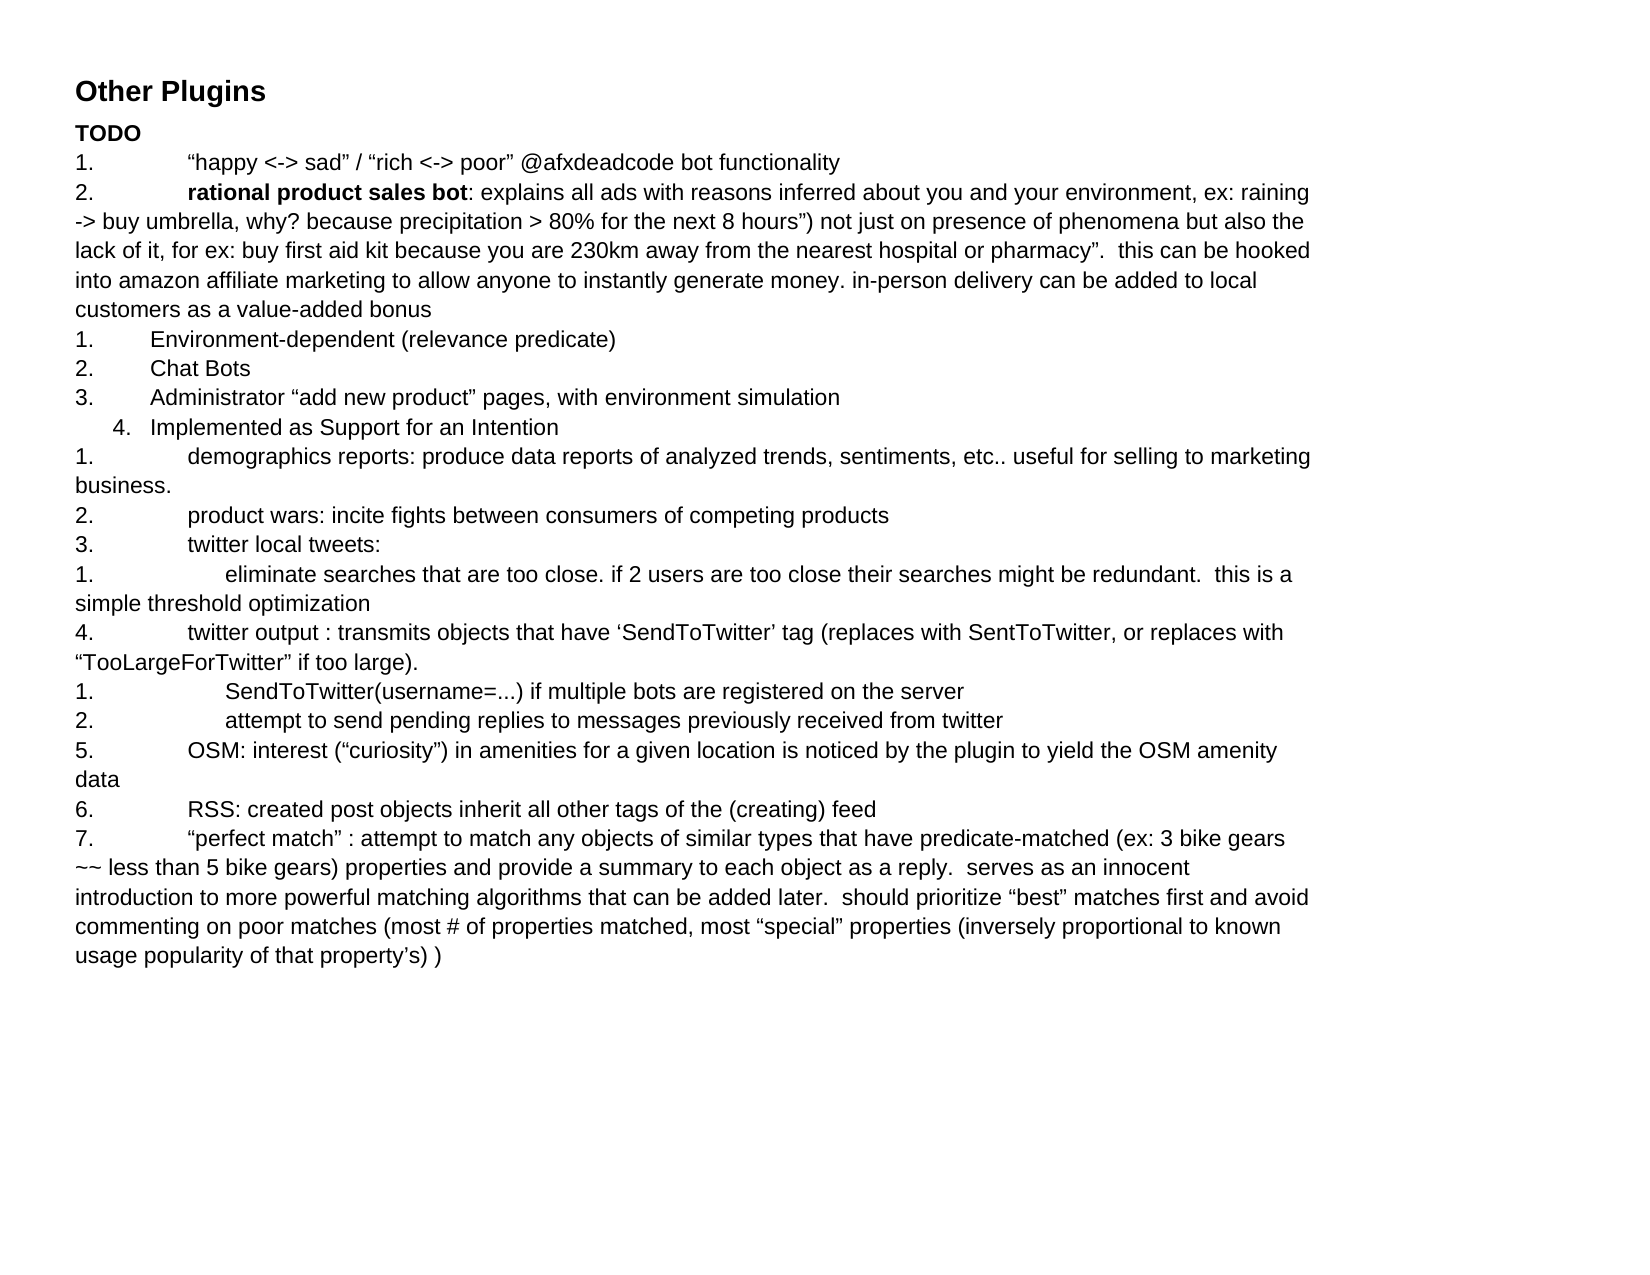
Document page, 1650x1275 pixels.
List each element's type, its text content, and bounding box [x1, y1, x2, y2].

list product wars: incite fights between consumers of competing products [75, 503, 1312, 528]
list “happy <-> sad” / “rich <-> poor” @afxdeadcode bot functionality [75, 150, 1312, 176]
list eliminate searches that are too close. if 2 users are too close their searches might be redundant. this is a simple threshold optimization [75, 561, 1312, 616]
list OSM: interest (“curiosity”) in amenities for a given location is noticed by the plugin to yield the OSM amenity data [75, 738, 1312, 793]
list Environment-dependent (relevance predicate) [75, 326, 1312, 352]
list Chat Bots [75, 356, 1312, 381]
subtitle Other Plugins [75, 75, 1312, 108]
list Implemented as Support for an Intention [112, 414, 1462, 440]
list attempt to send pending replies to messages previously received from twitter [75, 708, 1312, 734]
list Administrator “add new product” pages, with environment simulation [75, 385, 1312, 411]
list “perfect match” : attempt to match any objects of similar types that have predicate-matched (ex: 3 bike gears ~~ less than 5 bike gears) properties and provide a summary to each object as a reply. serves as an innocent introduction to more powerful matching algorithms that can be added later. should prioritize “best” matches first and avoid commenting on poor matches (most # of properties matched, most “special” properties (inversely proportional to known usage popularity of that property’s) ) [75, 826, 1312, 969]
list twitter output : transmits objects that have ‘SendToTwitter’ tag (replaces with SentToTwitter, or replaces with “TooLargeForTwitter” if too large). [75, 620, 1312, 675]
list rational product sales bot: explains all ads with reasons inferred about you and your environment, ex: raining -> buy umbrella, why? because precipitation > 80% for the next 8 hours”) not just on presence of phenomena but also the lack of it, for ex: buy first aid kit because you are 230km away from the nearest hospital or pharmacy”. this can be hooked into amazon affiliate marketing to allow anyone to instantly generate money. in-person delivery can be added to local customers as a value-added bonus [75, 179, 1312, 323]
text TODO [75, 121, 1462, 146]
list SendToTwitter(username=...) if multiple bots are registered on the server [75, 679, 1312, 704]
list twitter local tweets: [75, 532, 1312, 558]
list demographics reports: produce data reports of analyzed trends, sentiments, etc.. useful for selling to marketing business. [75, 444, 1312, 499]
list RSS: created post objects inherit all other tags of the (creating) feed [75, 796, 1312, 822]
